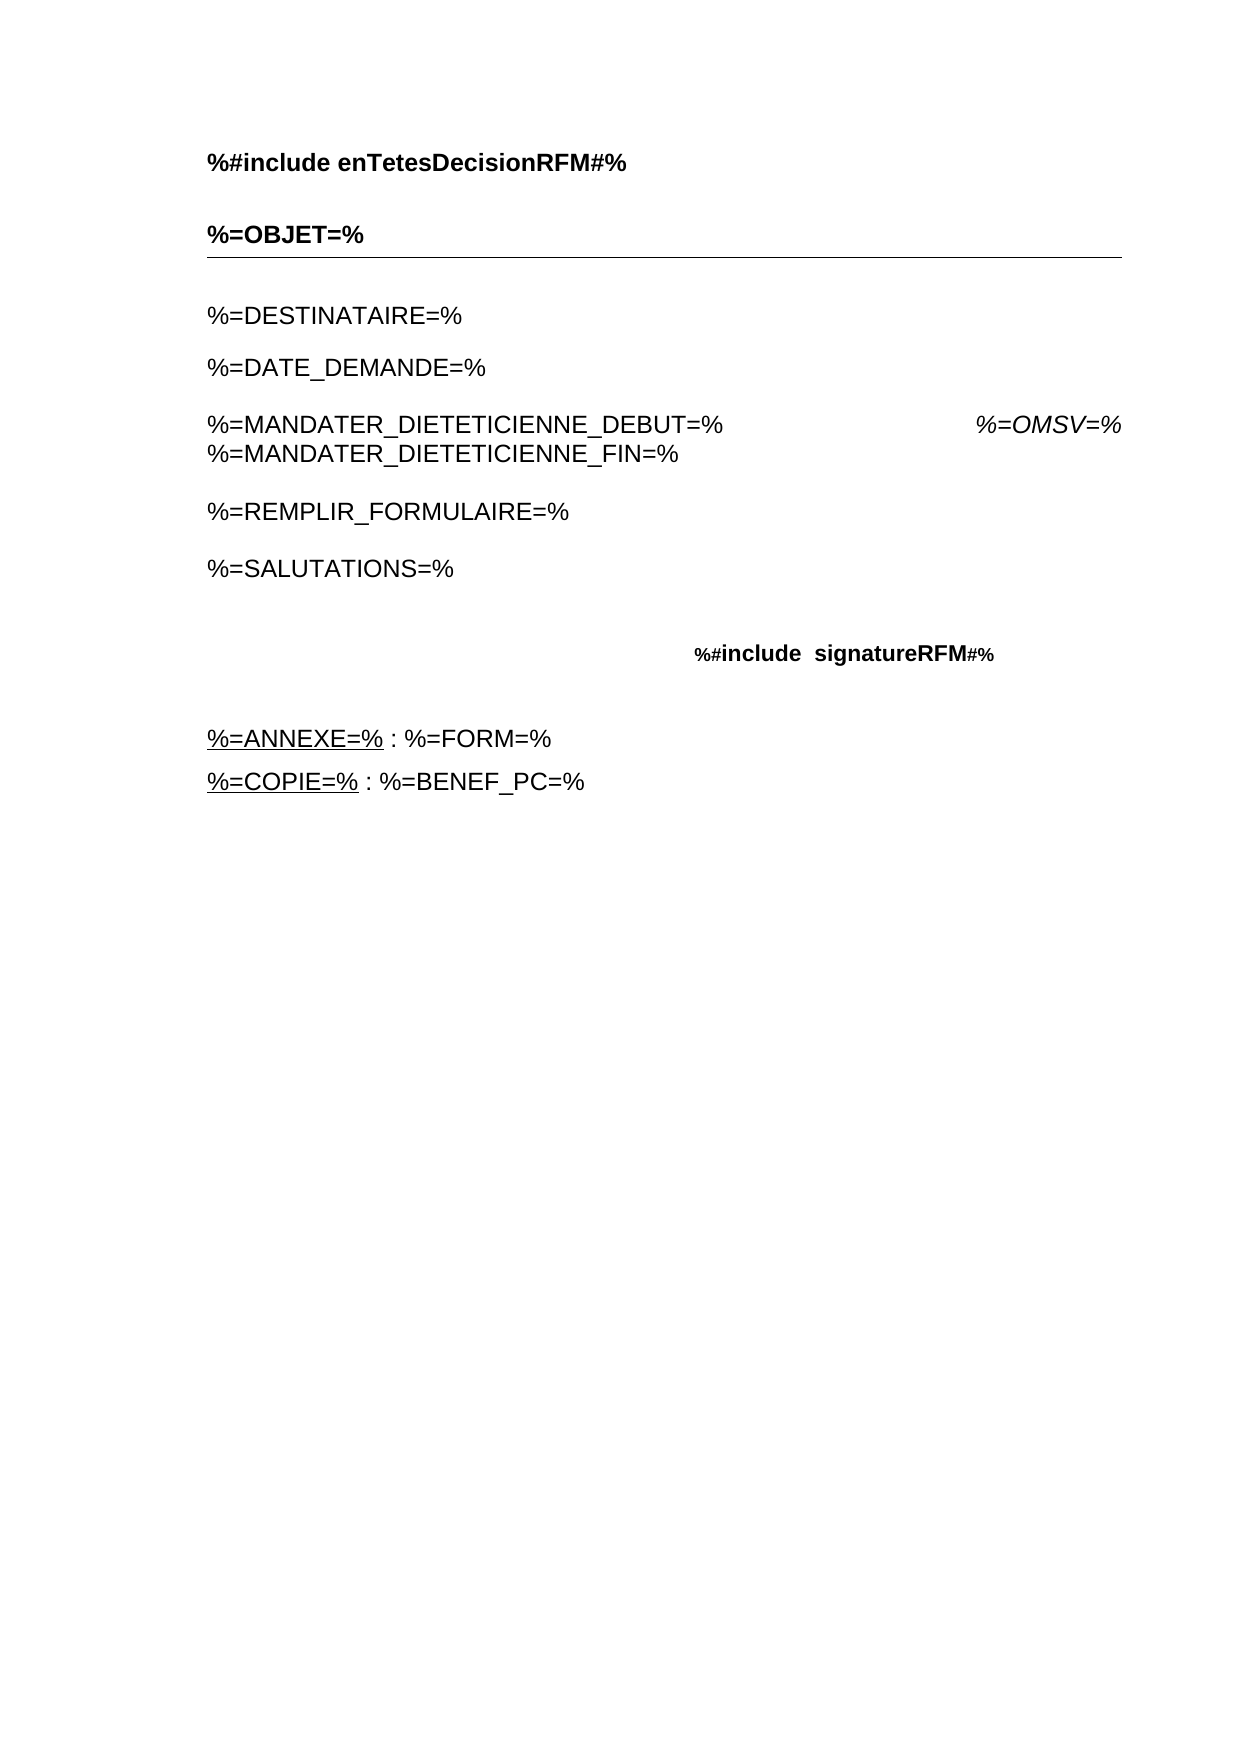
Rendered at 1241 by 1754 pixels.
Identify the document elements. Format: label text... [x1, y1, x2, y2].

text %=COPIE=% : %=BENEF_PC=% [207, 767, 1122, 796]
text %=OBJET=% [207, 219, 1122, 257]
text %#include signatureRFM#% [207, 640, 1122, 667]
text %=DESTINATAIRE=% [207, 301, 1122, 330]
text %=SALUTATIONS=% [207, 554, 1122, 583]
text %=ANNEXE=% : %=FORM=% [207, 724, 1122, 753]
text %=REMPLIR_FORMULAIRE=% [207, 496, 1122, 525]
text %=MANDATER_DIETETICIENNE_DEBUT=% %=OMSV=% %=MANDATER_DIETETICIENNE_FIN=% [207, 410, 1122, 468]
text %#include enTetesDecisionRFM#% [207, 148, 1122, 176]
text %=DATE_DEMANDE=% [207, 353, 1122, 381]
